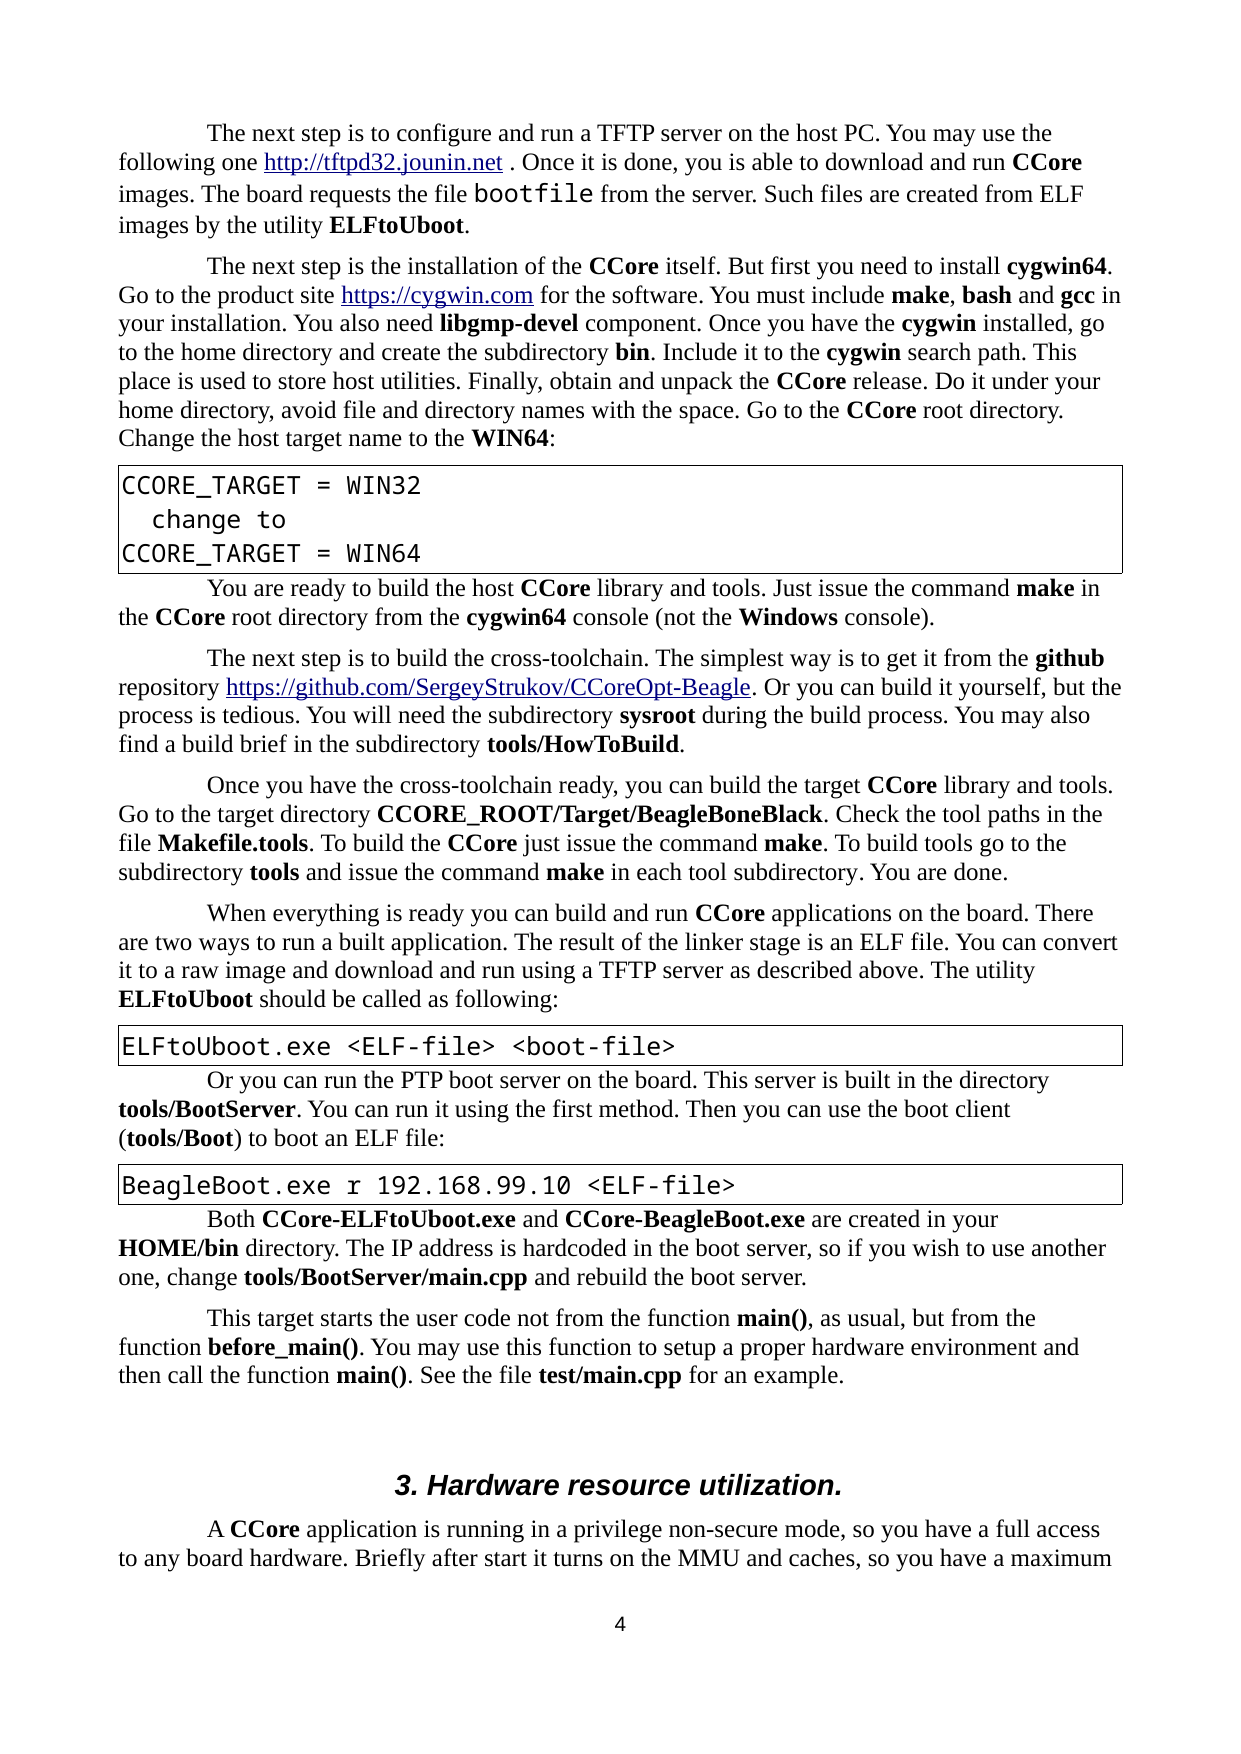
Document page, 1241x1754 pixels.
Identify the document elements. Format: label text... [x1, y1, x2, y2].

text This target starts the user code not from the function main(), as usual, but from the function before_main(). You may use this function to setup a proper hardware environment and then call the function main(). See the file test/main.cpp for an example. [118, 1303, 1122, 1389]
text BeagleBoot.exe r 192.168.99.10 <ELF-file> [119, 1165, 1122, 1204]
text change to [119, 499, 1122, 533]
text Once you have the cross-toolchain ready, you can build the target CCore library and tools. Go to the target directory CCORE_ROOT/Target/BeagleBoneBlack. Check the tool paths in the file Makefile.tools. To build the CCore just issue the command make. To build tools go to the subdirectory tools and issue the command make in each tool subdirectory. You are done. [118, 770, 1122, 885]
text The next step is to build the cross-toolchain. The simplest way is to get it from the github repository https://github.com/SergeyStrukov/CCoreOpt-Beagle. Or you can build it yourself, but the process is tedious. You will need the subdirectory sysroot during the build process. You may also find a build brief in the subdirectory tools/HowToBuild. [118, 643, 1122, 758]
text Both CCore-ELFtoUboot.exe and CCore-BeagleBoot.exe are created in your HOME/bin directory. The IP address is hardcoded in the boot server, so if you wish to use another one, change tools/BootServer/main.cpp and rebuild the boot server. [118, 1205, 1122, 1291]
text The next step is to configure and run a TFTP server on the host PC. You may use the following one http://tftpd32.jounin.net . Once it is done, you is able to download and run CCore images. The board requests the file bootfile from the server. Such files are created from ELF images by the utility ELFtoUboot. [118, 118, 1122, 238]
text You are ready to build the host CCore library and tools. Just issue the command make in the CCore root directory from the cygwin64 console (not the Windows console). [118, 574, 1122, 630]
text The next step is the installation of the CCore itself. But first you need to install cygwin64. Go to the product site https://cygwin.com for the software. You must include make, bash and gcc in your installation. You also need libgmp-devel component. Once you have the cygwin installed, go to the home directory and create the subdirectory bin. Include it to the cygwin search path. This place is used to store host utilities. Finally, obtain and unpack the CCore release. Do it under your home directory, avoid file and directory names with the space. Go to the CCore root directory. Change the host target name to the WIN64: [118, 251, 1122, 452]
text CCORE_TARGET = WIN64 [119, 533, 1122, 573]
text ELFtoUboot.exe <ELF-file> <boot-file> [119, 1026, 1122, 1065]
subtitle 3. Hardware resource utilization. [118, 1468, 1122, 1502]
text Or you can run the PTP boot server on the board. This server is built in the directory tools/BootServer. You can run it using the first method. Then you can use the boot client (tools/Boot) to boot an ELF file: [118, 1066, 1122, 1152]
text CCORE_TARGET = WIN32 [119, 466, 1122, 499]
text When everything is ready you can build and run CCore applications on the board. There are two ways to run a built application. The result of the linker stage is an ELF file. You can convert it to a raw image and download and run using a TFTP server as described above. The utility ELFtoUboot should be called as following: [118, 898, 1122, 1013]
text A CCore application is running in a privilege non-secure mode, so you have a full access to any board hardware. Briefly after start it turns on the MMU and caches, so you have a maximum [118, 1514, 1122, 1572]
